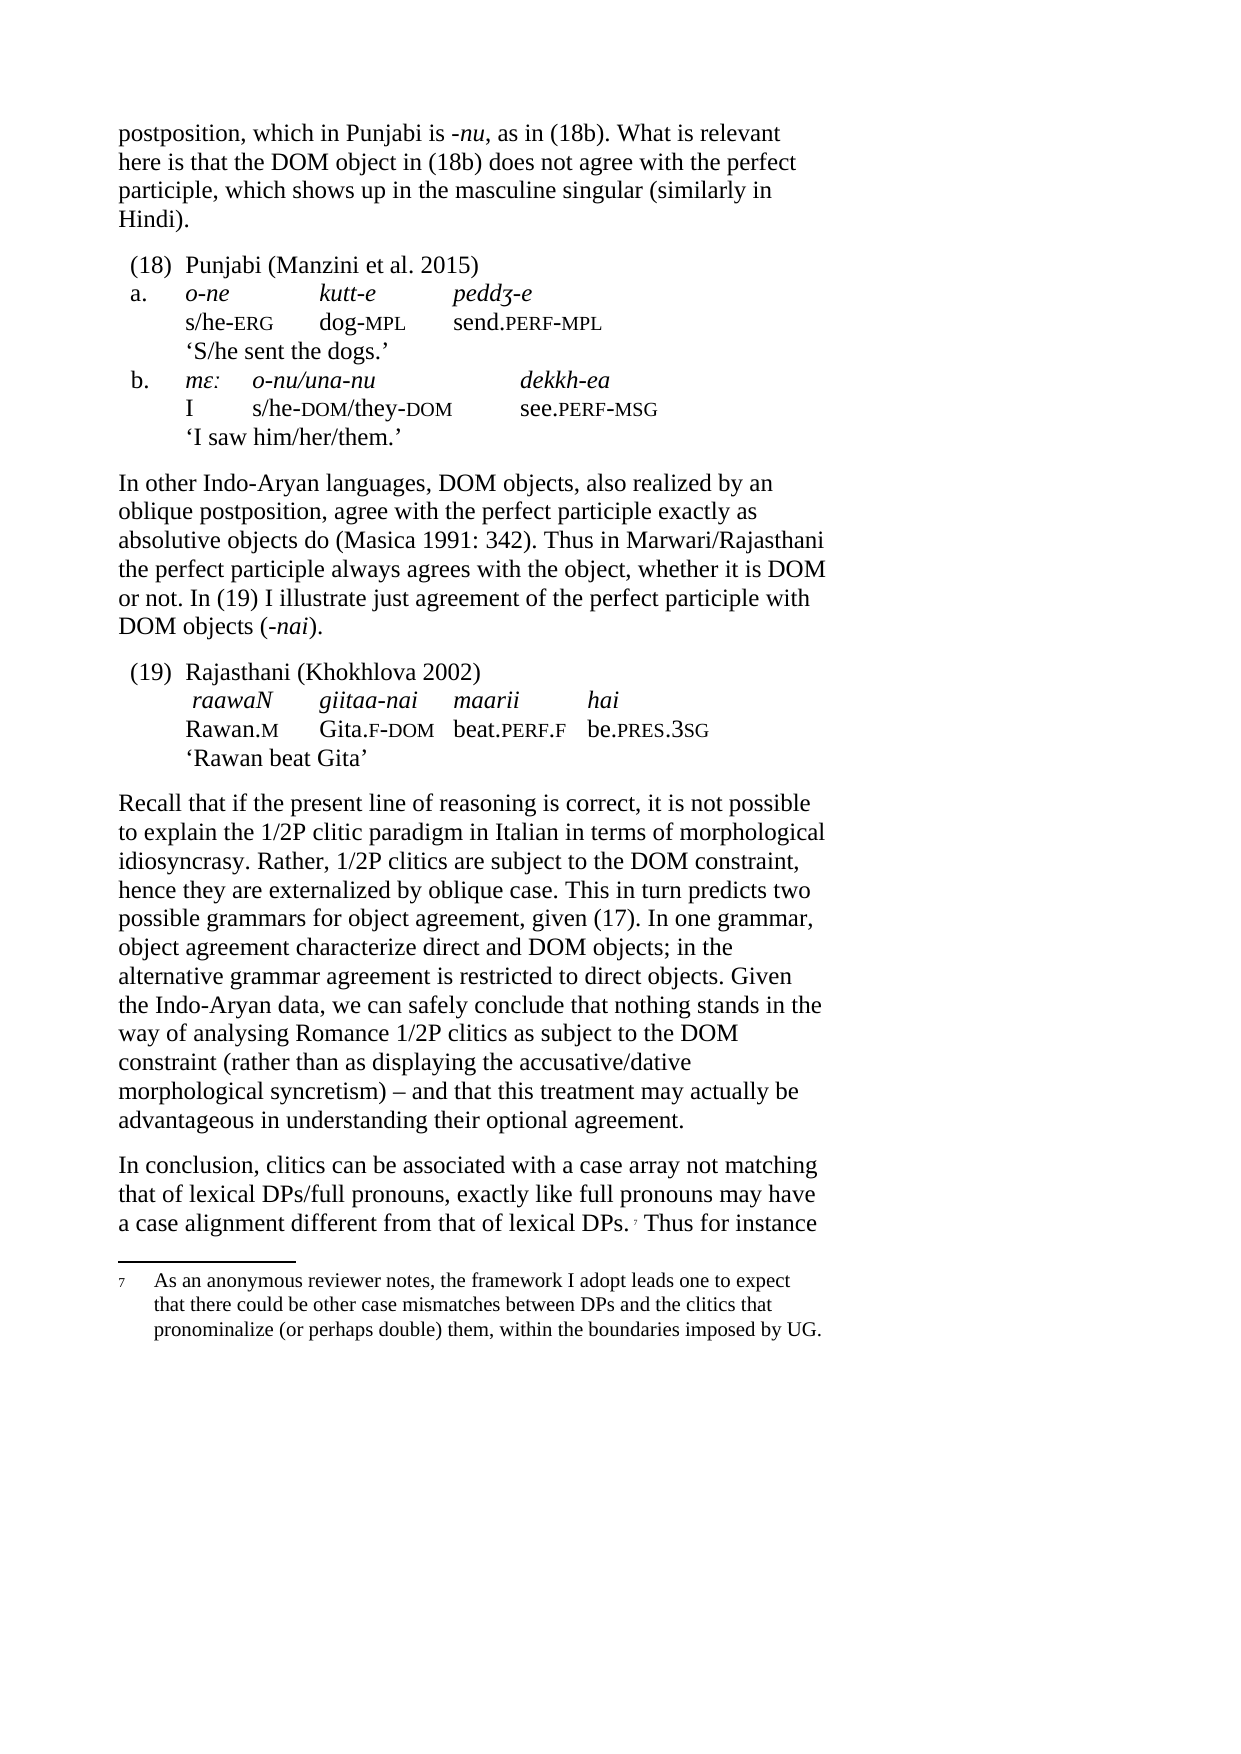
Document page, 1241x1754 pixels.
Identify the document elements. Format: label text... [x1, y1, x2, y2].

text s/he-erg dog-mpl send.perf-mpl [118, 307, 827, 336]
text b. mɛː o-nu/una-nu dekkh-ea [118, 365, 827, 393]
text In other Indo-Aryan languages, DOM objects, also realized by an oblique postposition, agree with the perfect participle exactly as absolutive objects do (Masica 1991: 342). Thus in Marwari/Rajasthani the perfect participle always agrees with the object, whether it is DOM or not. In (19) I illustrate just agreement of the perfect participle with DOM objects (-nai). [118, 468, 827, 640]
text a. o-ne kutt-e peddʒ-e [118, 278, 827, 307]
text postposition, which in Punjabi is -nu, as in (18b). What is relevant here is that the DOM object in (18b) does not agree with the perfect participle, which shows up in the masculine singular (similarly in Hindi). [118, 118, 827, 233]
text As an anonymous reviewer notes, the framework I adopt leads one to expect that there could be other case mismatches between DPs and the clitics that pronominalize (or perhaps double) them, within the boundaries imposed by UG. [118, 1268, 827, 1341]
text In conclusion, clitics can be associated with a case array not matching that of lexical DPs/full pronouns, exactly like full pronouns may have a case alignment different from that of lexical DPs. Thus for instance 1/2P clitics in Italian undergo DOM, even though full pronouns/DPs do not. Note if the clitic moved from a so-called ‘big DP’ hosted in the predicative domain, we would expect case uniformity. Therefore movement analyses of clitics are disfavoured by the present conclusions, and base generation analyses correspondingly favoured. In the rest of the article, I assume that clitics are base generated within their own field in the sentence (Sportiche 1996). [118, 1150, 827, 1236]
text I s/he-dom/they-dom see.perf-msg [118, 393, 827, 422]
list Rajasthani (Khokhlova 2002) [130, 657, 827, 686]
text ‘Rawan beat Gita’ [118, 743, 827, 772]
text ‘S/he sent the dogs.’ [118, 336, 827, 365]
list Punjabi (Manzini et al. 2015) [130, 250, 827, 278]
text Rawan.m Gita.f-dom beat.perf.f be.pres.3sg [118, 714, 827, 743]
text raawaN giitaa-nai maarii hai [118, 686, 827, 714]
text ‘I saw him/her/them.’ [118, 422, 827, 451]
text Recall that if the present line of reasoning is correct, it is not possible to explain the 1/2P clitic paradigm in Italian in terms of morphological idiosyncrasy. Rather, 1/2P clitics are subject to the DOM constraint, hence they are externalized by oblique case. This in turn predicts two possible grammars for object agreement, given (17). In one grammar, object agreement characterize direct and DOM objects; in the alternative grammar agreement is restricted to direct objects. Given the Indo-Aryan data, we can safely conclude that nothing stands in the way of analysing Romance 1/2P clitics as subject to the DOM constraint (rather than as displaying the accusative/dative morphological syncretism) – and that this treatment may actually be advantageous in understanding their optional agreement. [118, 788, 827, 1133]
